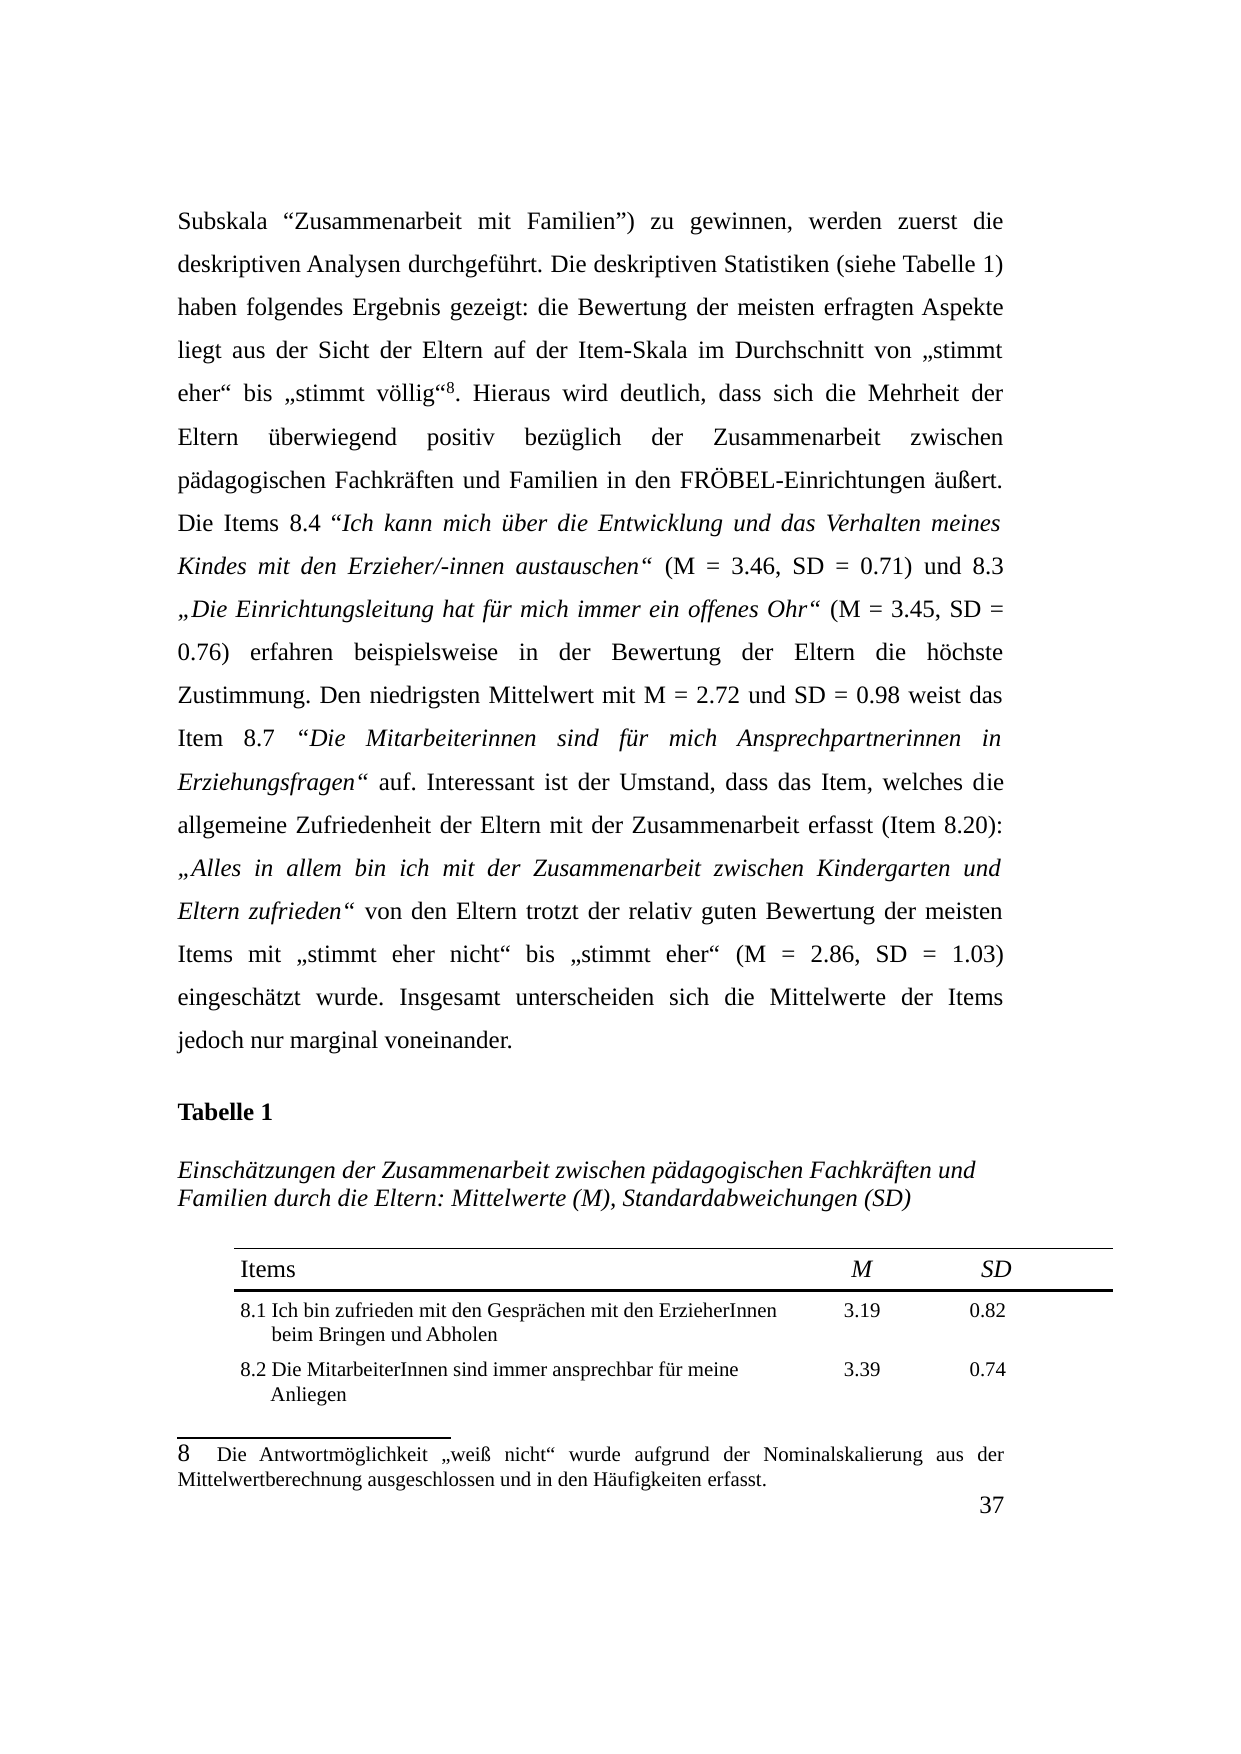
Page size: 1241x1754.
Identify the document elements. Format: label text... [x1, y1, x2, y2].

table_cell 0.74 [906, 1352, 1112, 1411]
table_header SD [906, 1249, 1112, 1289]
text Subskala “Zusammenarbeit mit Familien”) zu gewinnen, werden zuerst die deskriptiven Analysen durchgeführt. Die deskriptiven Statistiken (siehe Tabelle 1) haben folgendes Ergebnis gezeigt: die Bewertung der meisten erfragten Aspekte liegt aus der Sicht der Eltern auf der Item-Skala im Durchschnitt von „stimmt eher“ bis „stimmt völlig“. Hieraus wird deutlich, dass sich die Mehrheit der Eltern überwiegend positiv bezüglich der Zusammenarbeit zwischen pädagogischen Fachkräften und Familien in den FRÖBEL-Einrichtungen äußert. Die Items 8.4 “Ich kann mich über die Entwicklung und das Verhalten meines Kindes mit den Erzieher/-innen austauschen“ (M = 3.46, SD = 0.71) und 8.3 „Die Einrichtungsleitung hat für mich immer ein offenes Ohr“ (M = 3.45, SD = 0.76) erfahren beispielsweise in der Bewertung der Eltern die höchste Zustimmung. Den niedrigsten Mittelwert mit M = 2.72 und SD = 0.98 weist das Item 8.7 “Die Mitarbeiterinnen sind für mich Ansprechpartnerinnen in Erziehungsfragen“ auf. Interessant ist der Umstand, dass das Item, welches die allgemeine Zufriedenheit der Eltern mit der Zusammenarbeit erfasst (Item 8.20): „Alles in allem bin ich mit der Zusammenarbeit zwischen Kindergarten und Eltern zufrieden“ von den Eltern trotzt der relativ guten Bewertung der meisten Items mit „stimmt eher nicht“ bis „stimmt eher“ (M = 2.86, SD = 1.03) eingeschätzt wurde. Insgesamt unterscheiden sich die Mittelwerte der Items jedoch nur marginal voneinander. [177, 206, 1004, 1054]
table_header M [833, 1249, 906, 1289]
table_cell 8.2 Die MitarbeiterInnen sind immer ansprechbar für meine Anliegen [234, 1352, 833, 1411]
table_cell 3.19 [833, 1292, 906, 1352]
table_header Items [234, 1249, 833, 1289]
text Einschätzungen der Zusammenarbeit zwischen pädagogischen Fachkräften und Familien durch die Eltern: Mittelwerte (M), Standardabweichungen (SD) [177, 1155, 1004, 1212]
table_cell 3.39 [833, 1352, 906, 1411]
table_cell 0.82 [906, 1292, 1112, 1352]
text Tabelle 1 [177, 1097, 1004, 1126]
text Die Antwortmöglichkeit „weiß nicht“ wurde aufgrund der Nominalskalierung aus der Mittelwertberechnung ausgeschlossen und in den Häufigkeiten erfasst. [177, 1438, 1004, 1491]
table_cell 8.1 Ich bin zufrieden mit den Gesprächen mit den ErzieherInnen beim Bringen und Abholen [234, 1292, 833, 1352]
